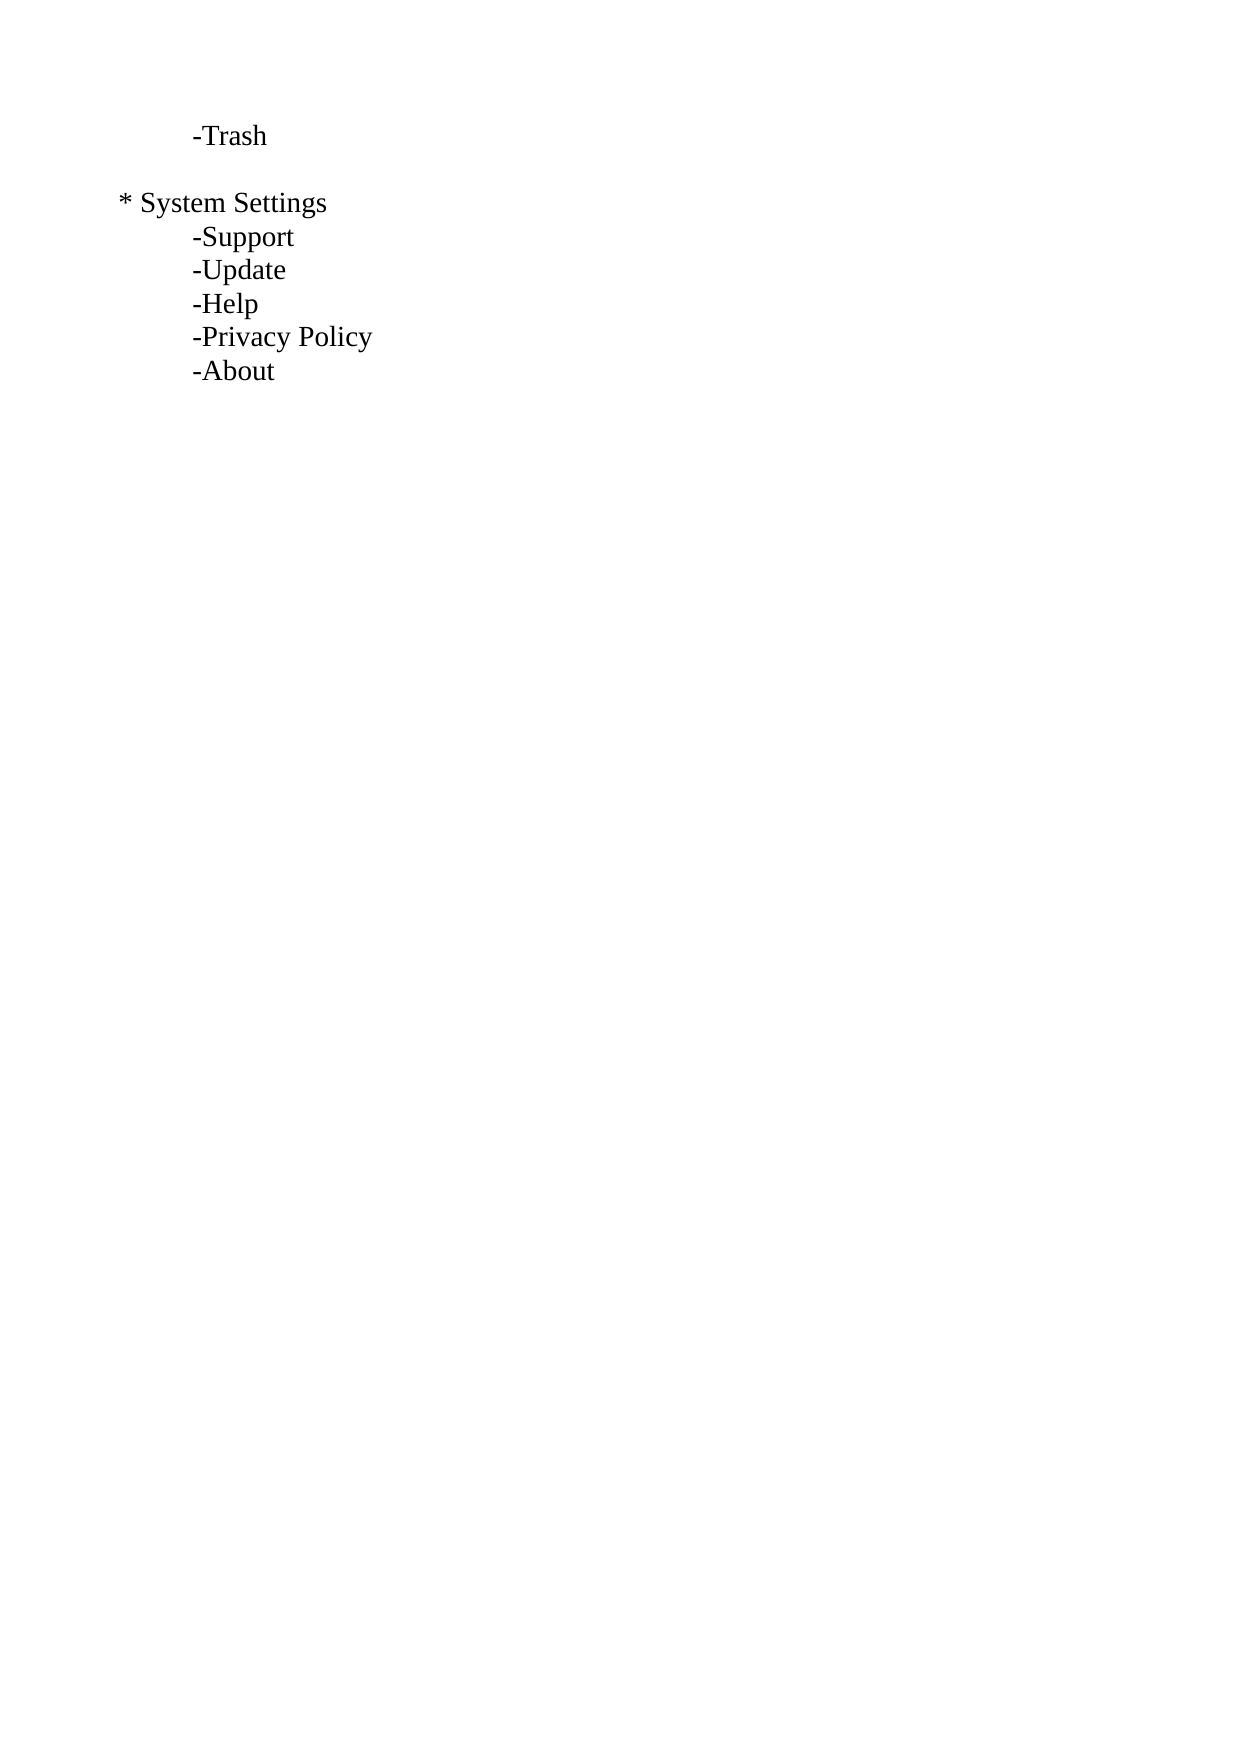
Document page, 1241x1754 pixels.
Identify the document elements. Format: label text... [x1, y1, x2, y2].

text * System Settings [118, 185, 1122, 219]
text -Update [118, 252, 1122, 286]
text -Privacy Policy [118, 319, 1122, 353]
text -Support [118, 219, 1122, 252]
text -Help [118, 286, 1122, 319]
text -About [118, 353, 1122, 386]
text -Trash [118, 118, 1122, 152]
